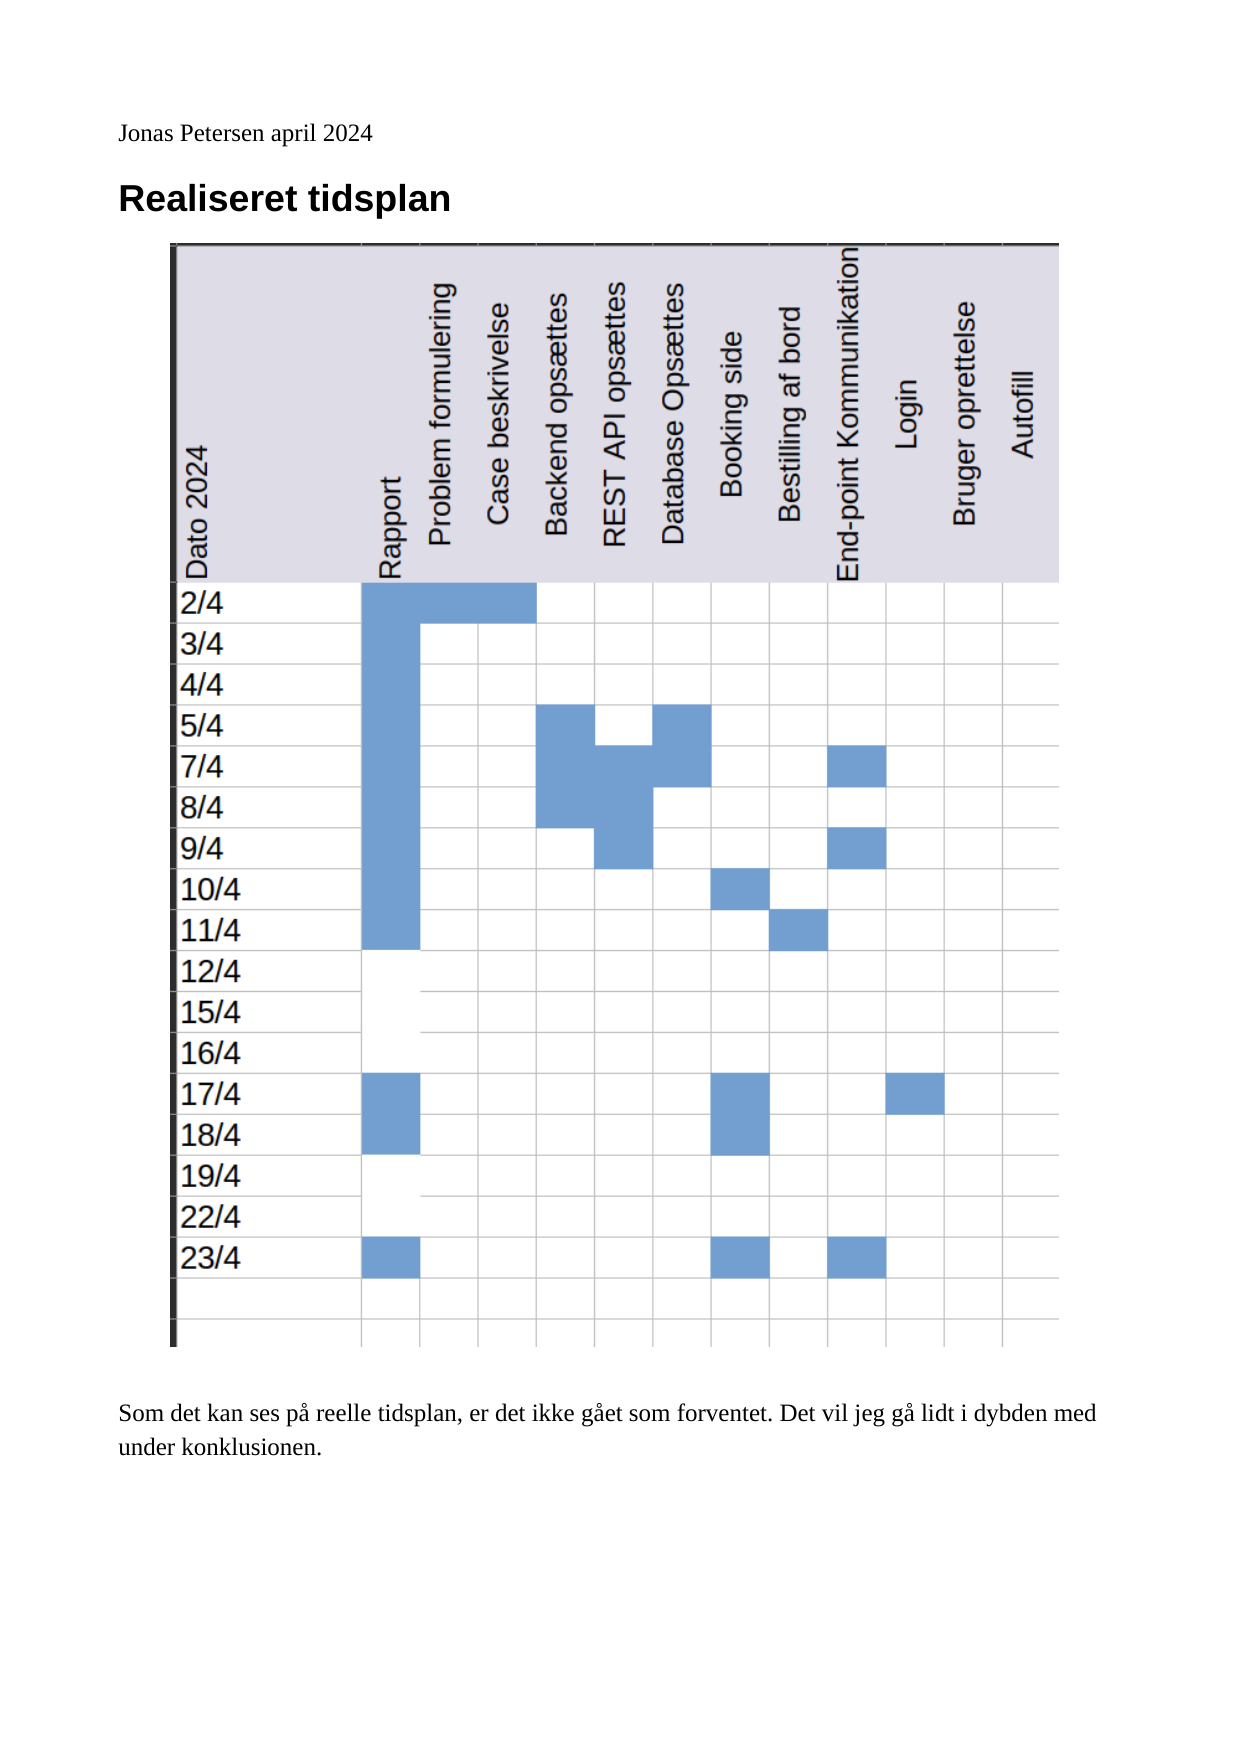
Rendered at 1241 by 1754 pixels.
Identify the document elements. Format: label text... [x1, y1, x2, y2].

text Som det kan ses på reelle tidsplan, er det ikke gået som forventet. Det vil jeg gå lidt i dybden med under konklusionen. [118, 1398, 1122, 1460]
subtitle Realiseret tidsplan [118, 176, 1122, 219]
picture [170, 243, 1059, 1347]
